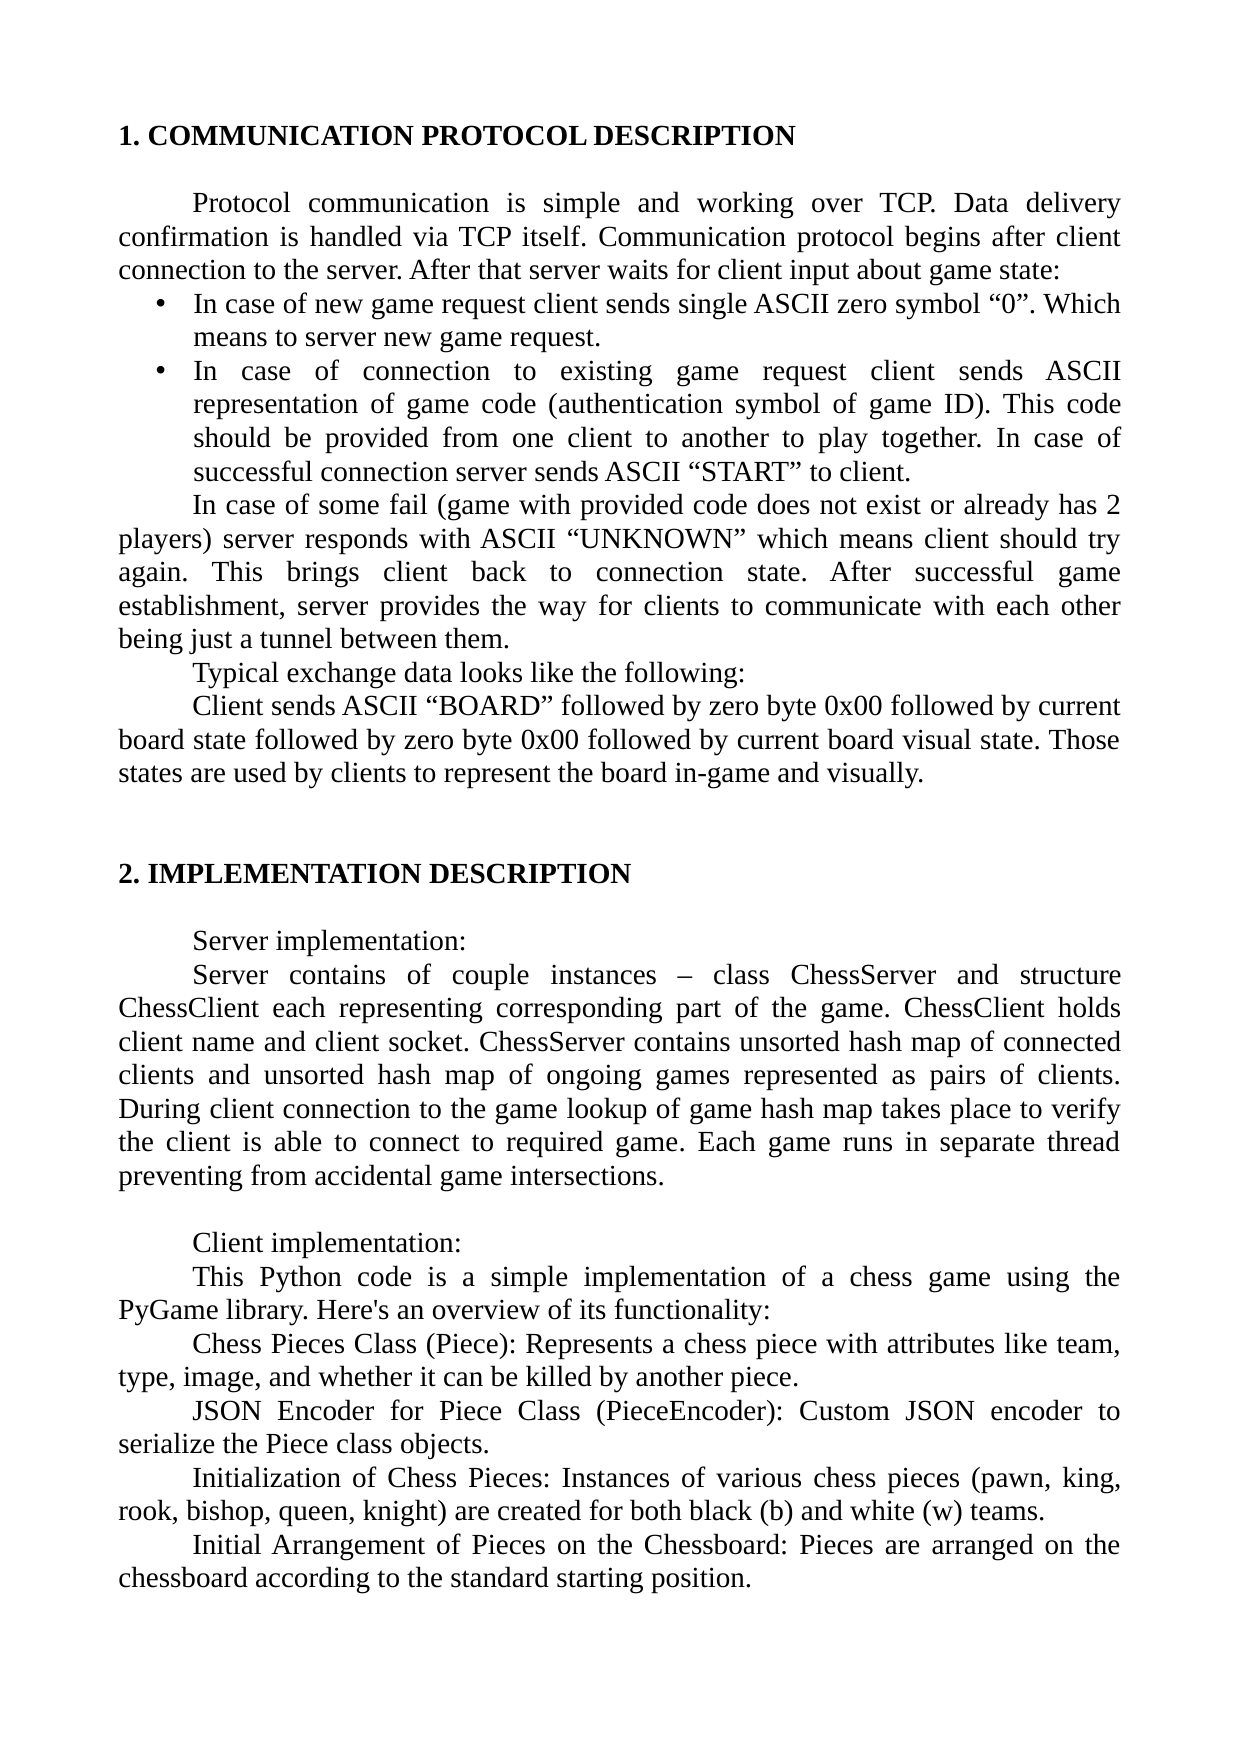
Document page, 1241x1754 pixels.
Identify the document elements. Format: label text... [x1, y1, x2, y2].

text Client sends ASCII “BOARD” followed by zero byte 0x00 followed by current board state followed by zero byte 0x00 followed by current board visual state. Those states are used by clients to represent the board in-game and visually. [118, 688, 1122, 789]
list In case of new game request client sends single ASCII zero symbol “0”. Which means to server new game request. [156, 286, 1122, 353]
text Server contains of couple instances – class ChessServer and structure ChessClient each representing corresponding part of the game. ChessClient holds client name and client socket. ChessServer contains unsorted hash map of connected clients and unsorted hash map of ongoing games represented as pairs of clients. During client connection to the game lookup of game hash map takes place to verify the client is able to connect to required game. Each game runs in separate thread preventing from accidental game intersections. [118, 957, 1122, 1192]
text Protocol communication is simple and working over TCP. Data delivery confirmation is handled via TCP itself. Communication protocol begins after client connection to the server. After that server waits for client input about game state: [118, 185, 1122, 286]
text 1. COMMUNICATION PROTOCOL DESCRIPTION [118, 118, 1122, 152]
text Server implementation: [118, 923, 1122, 957]
text Chess Pieces Class (Piece): Represents a chess piece with attributes like team, type, image, and whether it can be killed by another piece. [118, 1326, 1122, 1393]
list In case of connection to existing game request client sends ASCII representation of game code (authentication symbol of game ID). This code should be provided from one client to another to play together. In case of successful connection server sends ASCII “START” to client. [156, 353, 1122, 487]
text JSON Encoder for Piece Class (PieceEncoder): Custom JSON encoder to serialize the Piece class objects. [118, 1393, 1122, 1460]
text Client implementation: [118, 1225, 1122, 1259]
text In case of some fail (game with provided code does not exist or already has 2 players) server responds with ASCII “UNKNOWN” which means client should try again. This brings client back to connection state. After successful game establishment, server provides the way for clients to communicate with each other being just a tunnel between them. [118, 487, 1122, 655]
text Typical exchange data looks like the following: [118, 655, 1122, 688]
text This Python code is a simple implementation of a chess game using the PyGame library. Here's an overview of its functionality: [118, 1259, 1122, 1326]
text 2. IMPLEMENTATION DESCRIPTION [118, 856, 1122, 890]
text Initial Arrangement of Pieces on the Chessboard: Pieces are arranged on the chessboard according to the standard starting position. [118, 1527, 1122, 1594]
text Initialization of Chess Pieces: Instances of various chess pieces (pawn, king, rook, bishop, queen, knight) are created for both black (b) and white (w) teams. [118, 1460, 1122, 1527]
